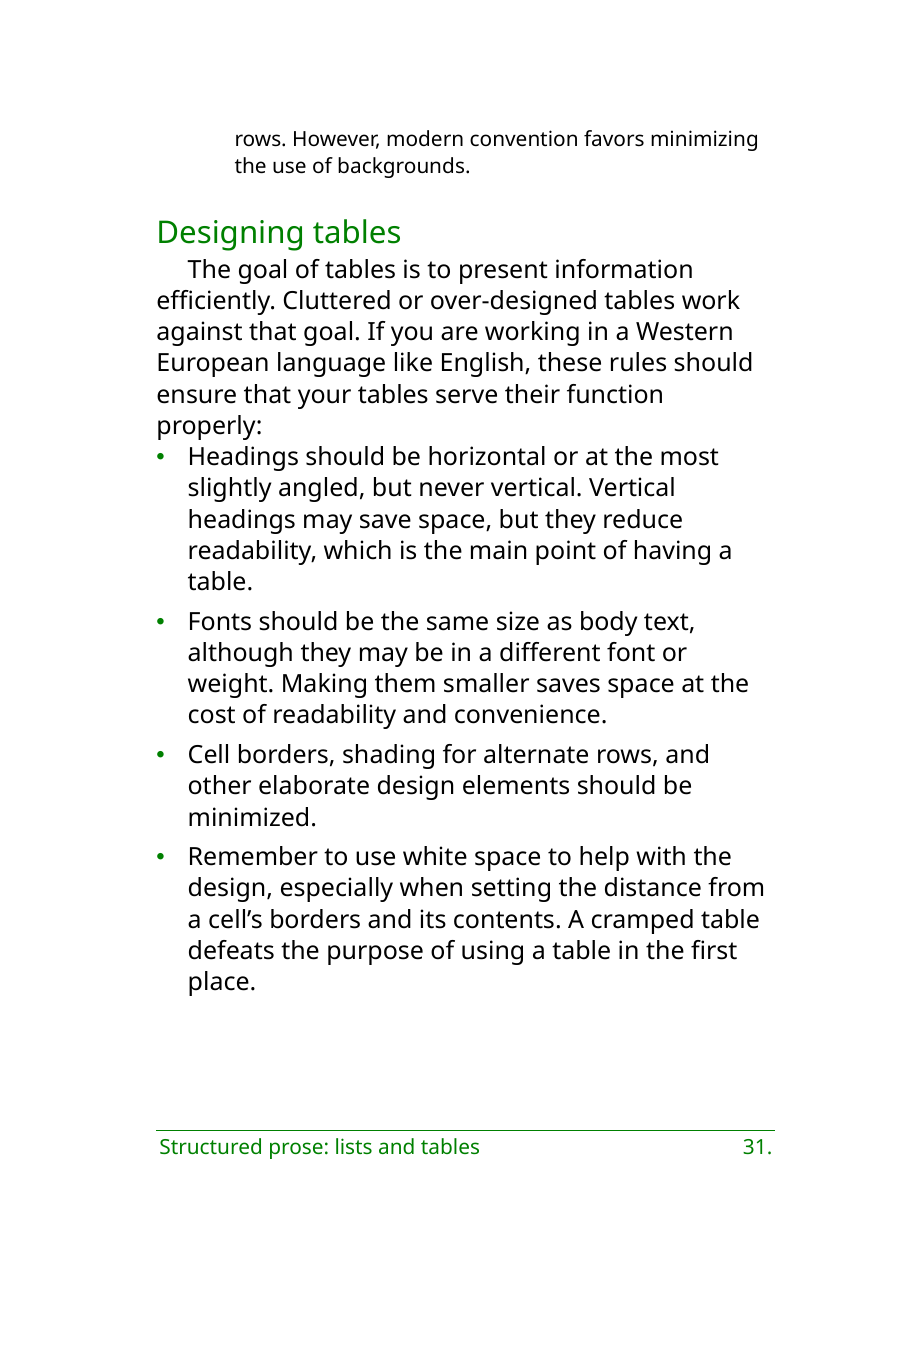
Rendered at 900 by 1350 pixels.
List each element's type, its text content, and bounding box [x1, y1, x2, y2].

list Remember to use white space to help with the design, especially when setting the distance from a cell’s borders and its contents. A cramped table defeats the purpose of using a table in the first place. [156, 841, 775, 997]
subtitle Designing tables [156, 210, 775, 253]
list Fonts should be the same size as body text, although they may be in a different font or weight. Making them smaller saves space at the cost of readability and convenience. [156, 605, 775, 730]
text The goal of tables is to present information efficiently. Cluttered or over-designed tables work against that goal. If you are working in a Western European language like English, these rules should ensure that your tables serve their function properly: [156, 253, 775, 441]
list Headings should be horizontal or at the most slightly angled, but never vertical. Vertical headings may save space, but they reduce readability, which is the main point of having a table. [156, 441, 775, 597]
list Cell borders, shading for alternate rows, and other elaborate design elements should be minimized. [156, 738, 775, 832]
text rows. However, modern convention favors minimizing the use of backgrounds. [234, 125, 775, 179]
